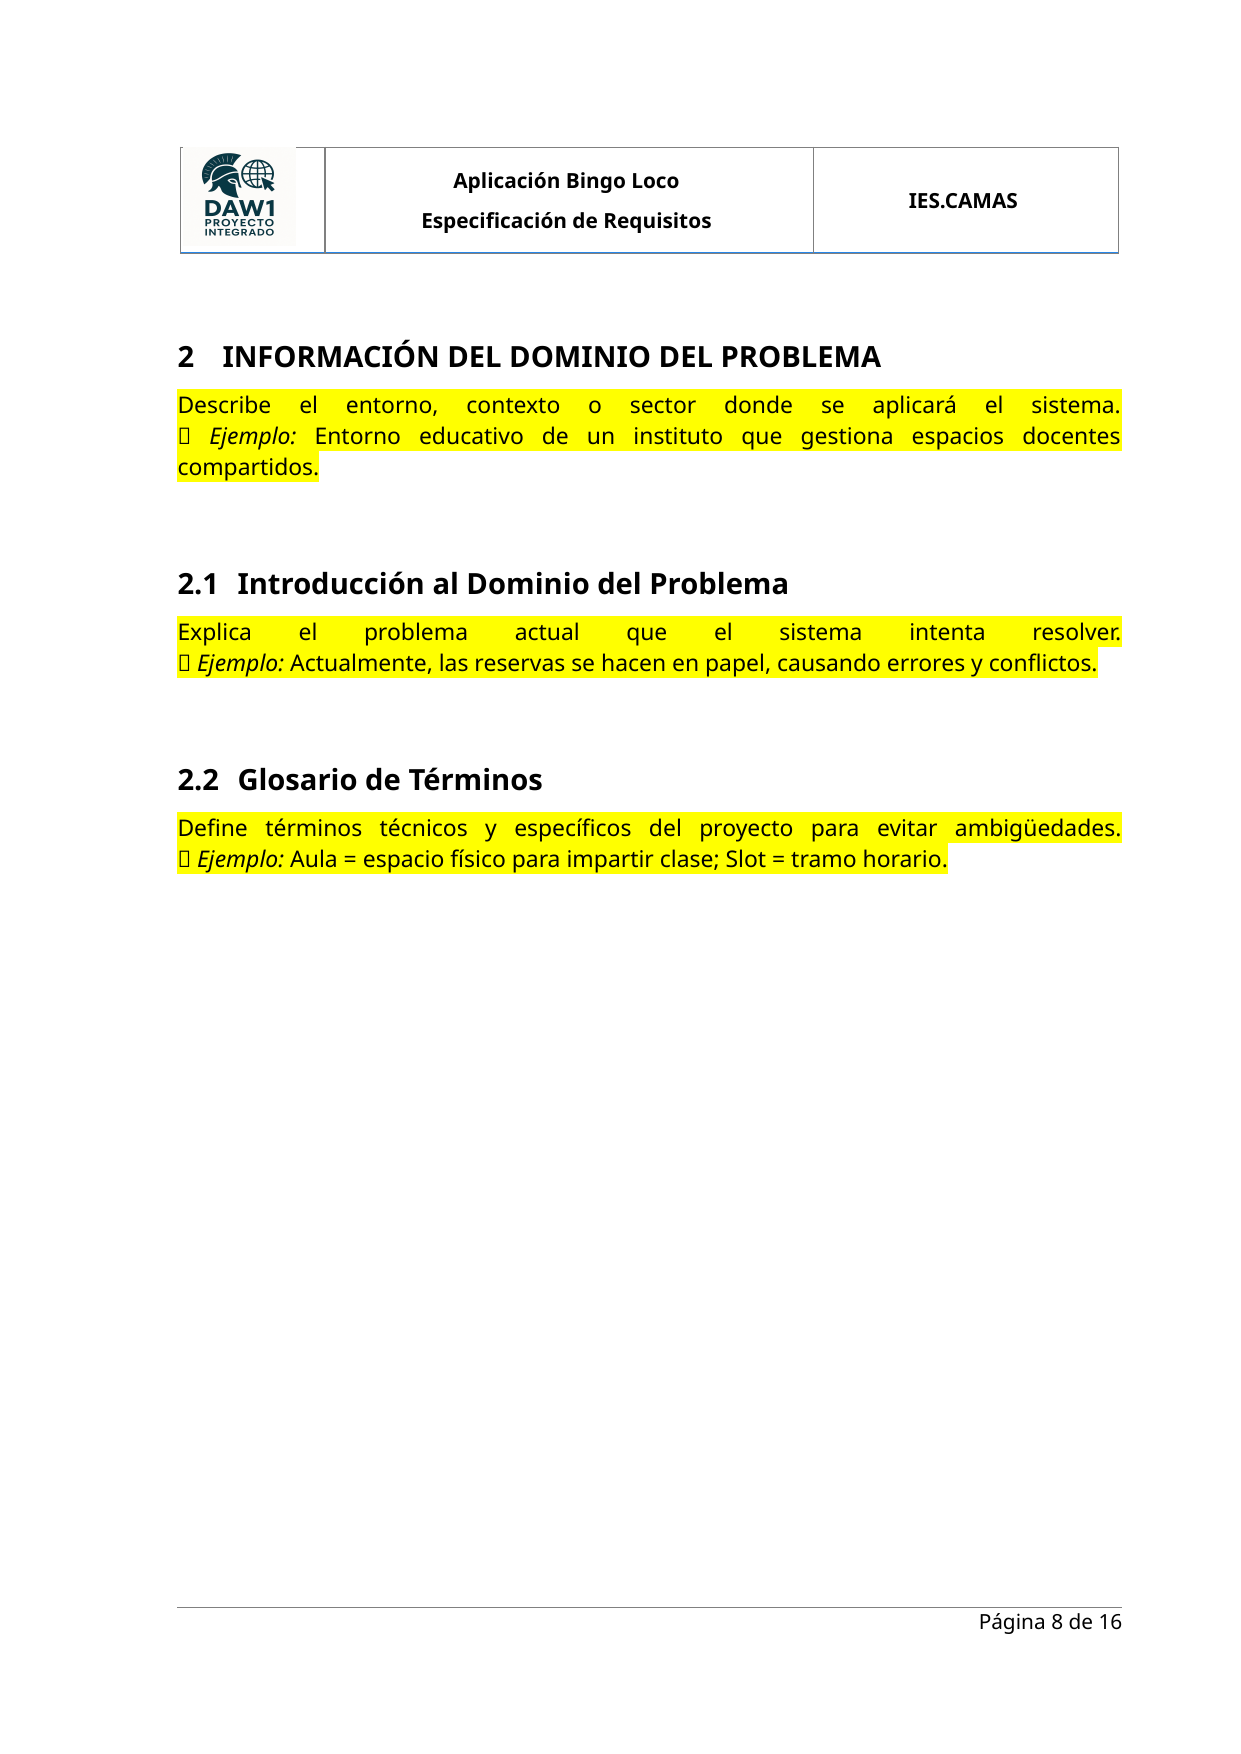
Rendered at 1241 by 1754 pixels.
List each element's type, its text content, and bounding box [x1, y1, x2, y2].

subtitle Glosario de Términos [177, 759, 1122, 799]
picture [183, 147, 296, 246]
subtitle INFORMACIÓN DEL DOMINIO DEL PROBLEMA [177, 336, 1122, 376]
text Explica el problema actual que el sistema intenta resolver. 🔹 Ejemplo: Actualmente, las reservas se hacen en papel, causando errores y conflictos. [177, 616, 1122, 678]
text Describe el entorno, contexto o sector donde se aplicará el sistema. 🔹 Ejemplo: Entorno educativo de un instituto que gestiona espacios docentes compartidos. [177, 389, 1122, 482]
text Define términos técnicos y específicos del proyecto para evitar ambigüedades. 🔹 Ejemplo: Aula = espacio físico para impartir clase; Slot = tramo horario. [177, 812, 1122, 874]
subtitle Introducción al Dominio del Problema [177, 564, 1122, 603]
